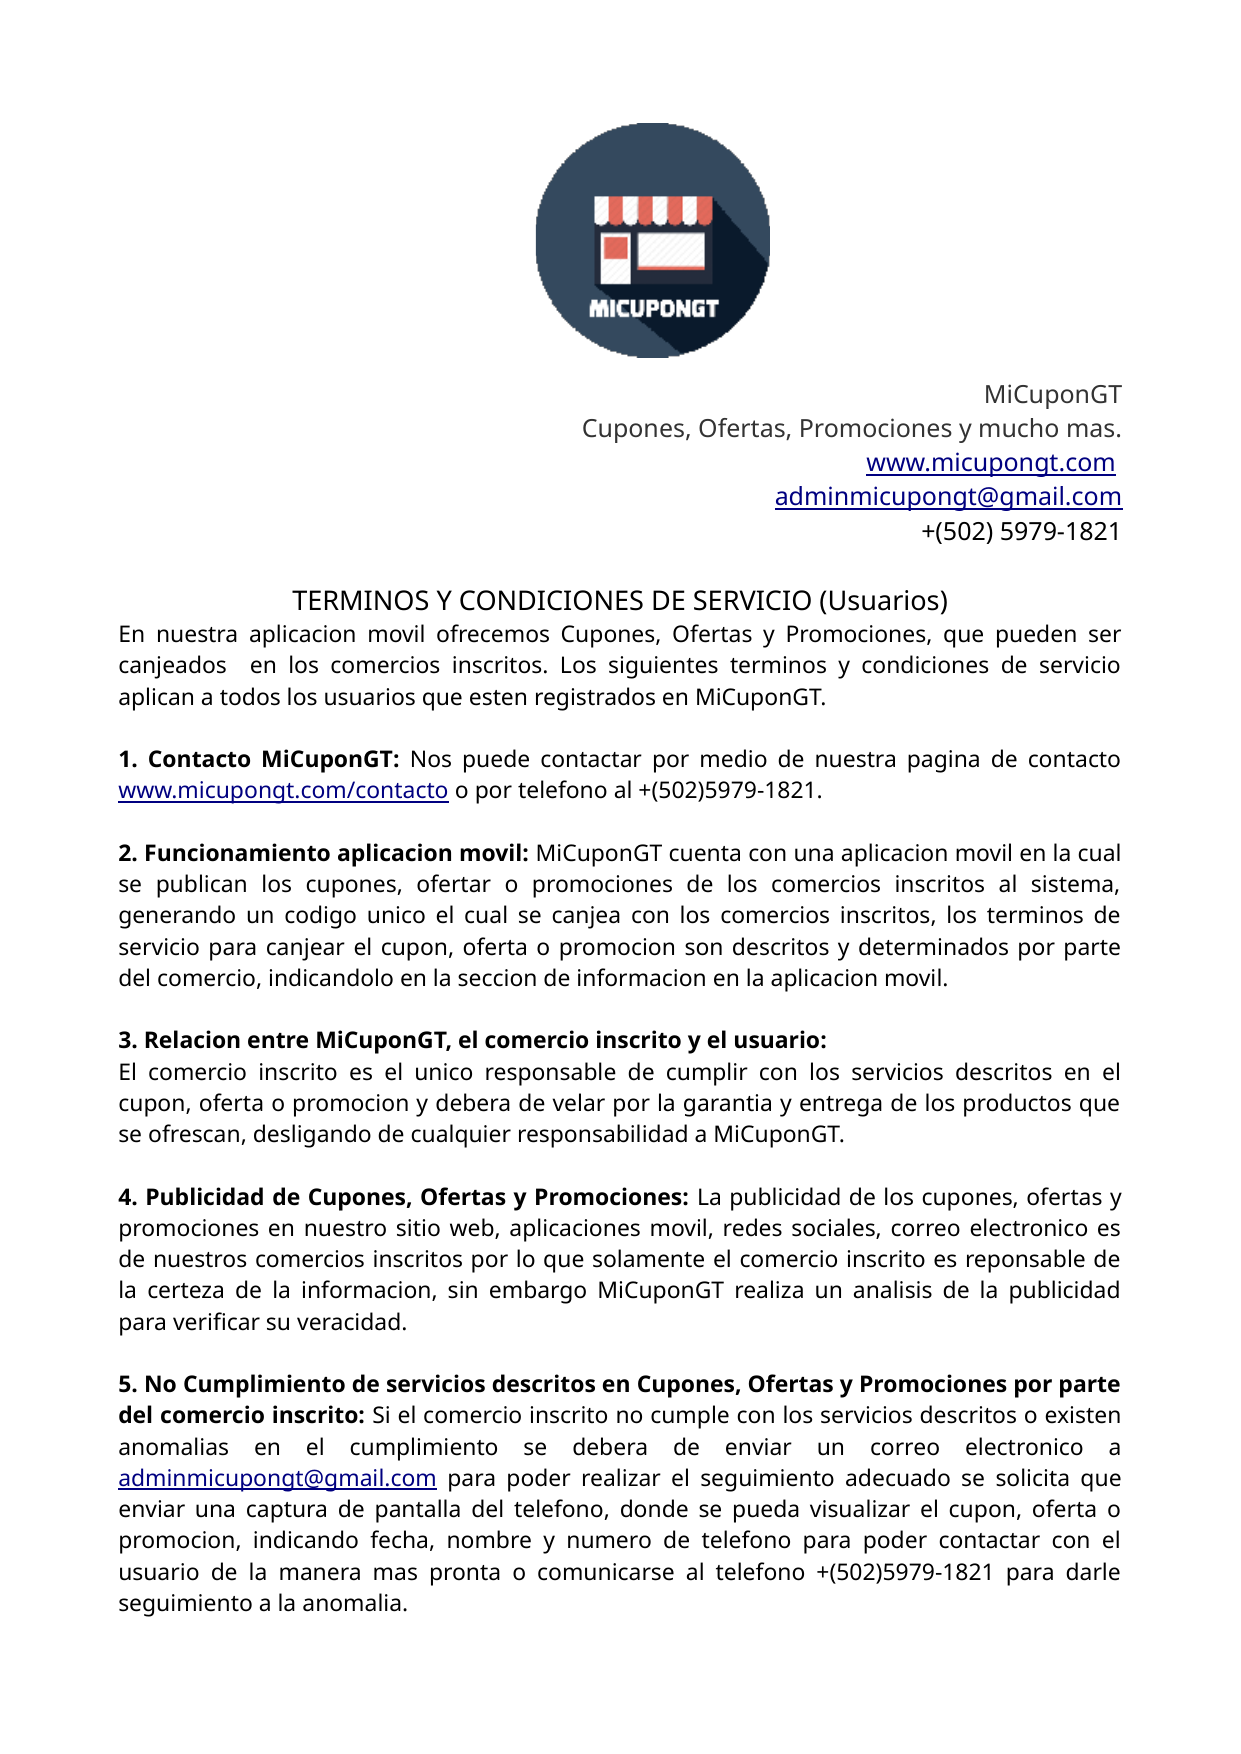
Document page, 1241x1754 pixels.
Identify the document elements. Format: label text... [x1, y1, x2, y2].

text Cupones, Ofertas, Promociones y mucho mas. [118, 411, 1122, 445]
text adminmicupongt@gmail.com [118, 479, 1122, 513]
text MiCuponGT [118, 377, 1122, 411]
picture [535, 123, 770, 358]
text www.micupongt.com [118, 445, 1122, 479]
text El comercio inscrito es el unico responsable de cumplir con los servicios descritos en el cupon, oferta o promocion y debera de velar por la garantia y entrega de los productos que se ofrescan, desligando de cualquier responsabilidad a MiCuponGT. [118, 1056, 1122, 1149]
text 3. Relacion entre MiCuponGT, el comercio inscrito y el usuario: [118, 1024, 1122, 1056]
text 5. No Cumplimiento de servicios descritos en Cupones, Ofertas y Promociones por parte del comercio inscrito: Si el comercio inscrito no cumple con los servicios descritos o existen anomalias en el cumplimiento se debera de enviar un correo electronico a adminmicupongt@gmail.com para poder realizar el seguimiento adecuado se solicita que enviar una captura de pantalla del telefono, donde se pueda visualizar el cupon, oferta o promocion, indicando fecha, nombre y numero de telefono para poder contactar con el usuario de la manera mas pronta o comunicarse al telefono +(502)5979-1821 para darle seguimiento a la anomalia. [118, 1368, 1122, 1618]
text 2. Funcionamiento aplicacion movil: MiCuponGT cuenta con una aplicacion movil en la cual se publican los cupones, ofertar o promociones de los comercios inscritos al sistema, generando un codigo unico el cual se canjea con los comercios inscritos, los terminos de servicio para canjear el cupon, oferta o promocion son descritos y determinados por parte del comercio, indicandolo en la seccion de informacion en la aplicacion movil. [118, 837, 1122, 993]
text 4. Publicidad de Cupones, Ofertas y Promociones: La publicidad de los cupones, ofertas y promociones en nuestro sitio web, aplicaciones movil, redes sociales, correo electronico es de nuestros comercios inscritos por lo que solamente el comercio inscrito es reponsable de la certeza de la informacion, sin embargo MiCuponGT realiza un analisis de la publicidad para verificar su veracidad. [118, 1181, 1122, 1337]
text 1. Contacto MiCuponGT: Nos puede contactar por medio de nuestra pagina de contacto www.micupongt.com/contacto o por telefono al +(502)5979-1821. [118, 743, 1122, 806]
text En nuestra aplicacion movil ofrecemos Cupones, Ofertas y Promociones, que pueden ser canjeados en los comercios inscritos. Los siguientes terminos y condiciones de servicio aplican a todos los usuarios que esten registrados en MiCuponGT. [118, 618, 1122, 712]
text +(502) 5979-1821 [118, 513, 1122, 547]
text TERMINOS Y CONDICIONES DE SERVICIO (Usuarios) [118, 581, 1122, 618]
